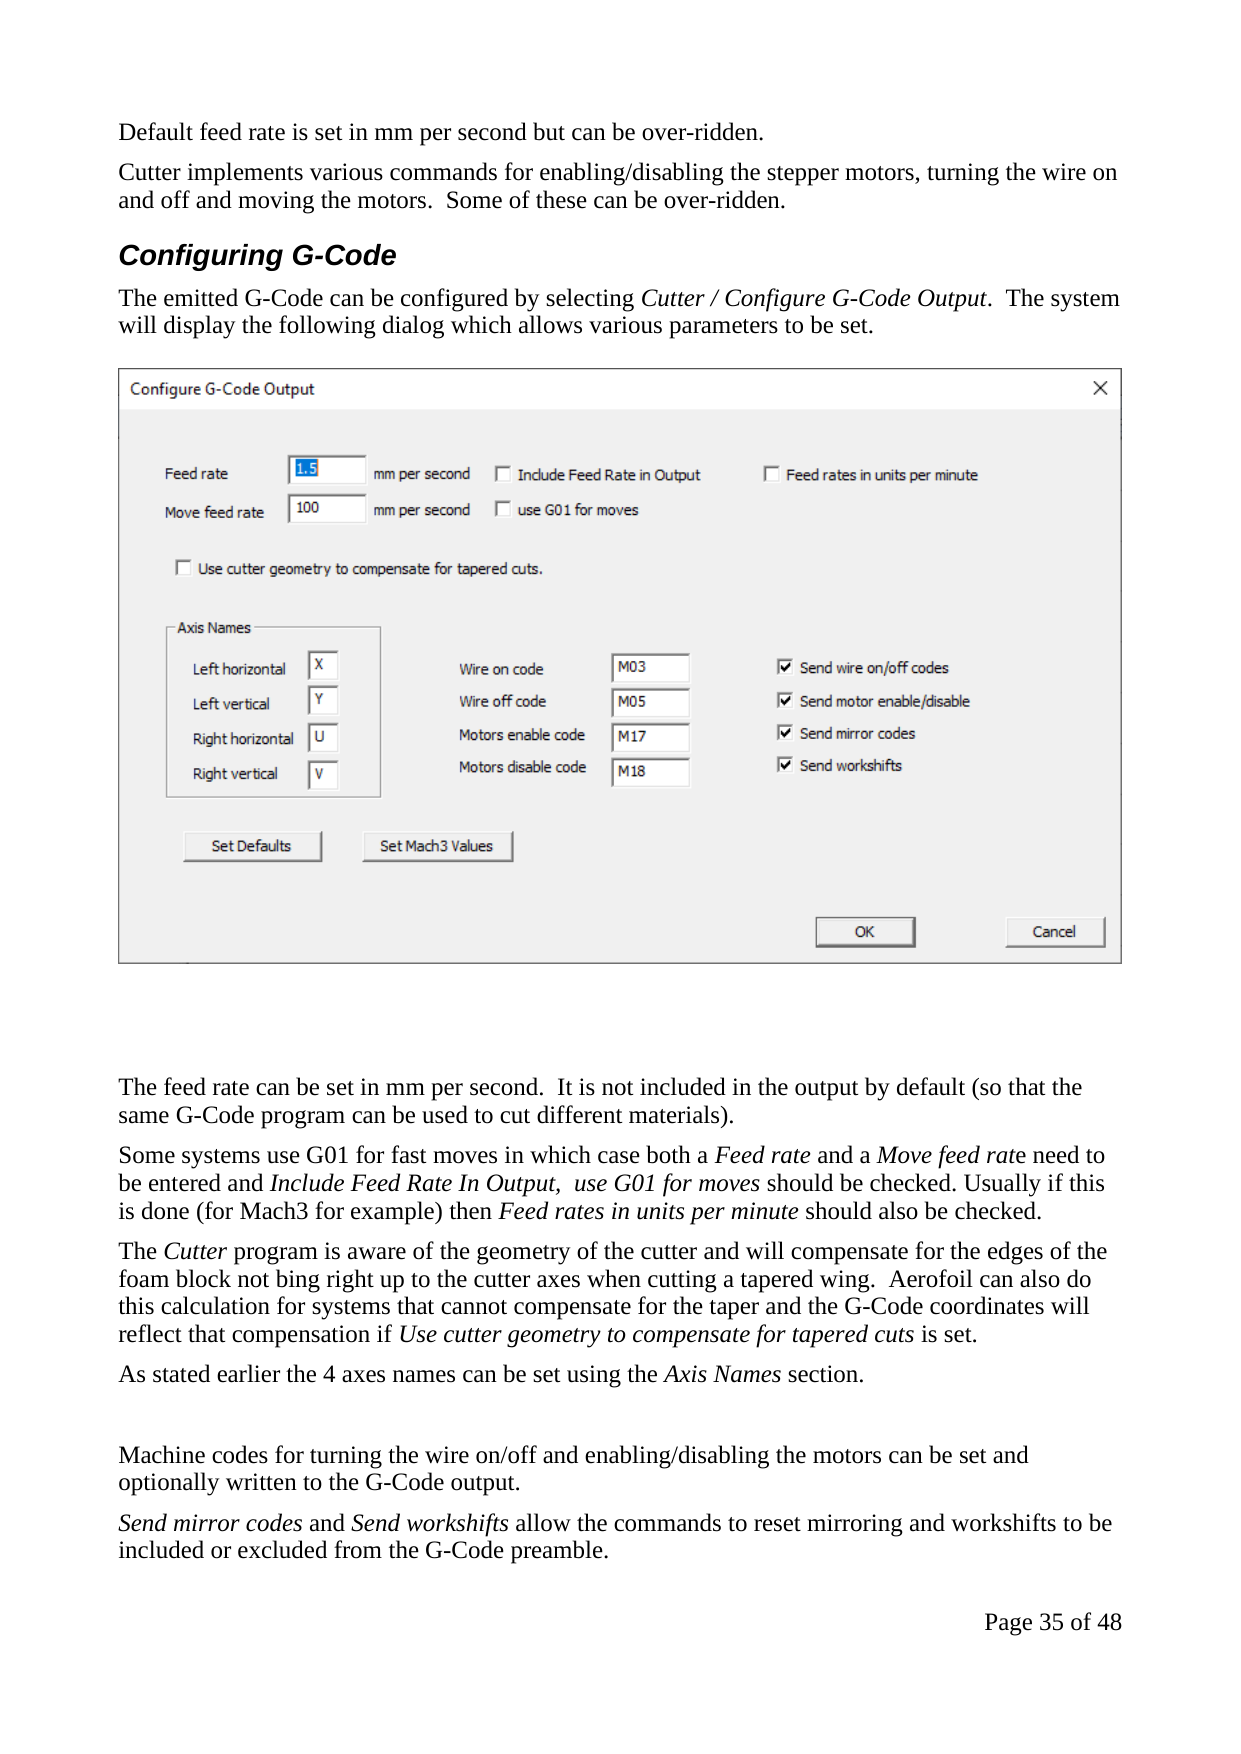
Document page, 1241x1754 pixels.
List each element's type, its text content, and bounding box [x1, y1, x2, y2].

text Send mirror codes and Send workshifts allow the commands to reset mirroring and workshifts to be included or excluded from the G-Code preamble. [118, 1509, 1122, 1564]
subtitle Configuring G-Code [118, 239, 1122, 271]
text Some systems use G01 for fast moves in which case both a Feed rate and a Move feed rate need to be entered and Include Feed Rate In Output, use G01 for moves should be checked. Usually if this is done (for Mach3 for example) then Feed rates in units per minute should also be checked. [118, 1141, 1122, 1224]
text The emitted G-Code can be configured by selecting Cutter / Configure G-Code Output. The system will display the following dialog which allows various parameters to be set. [118, 284, 1122, 339]
text Default feed rate is set in mm per second but can be over-ridden. [118, 118, 1122, 146]
text The feed rate can be set in mm per second. It is not included in the output by default (so that the same G-Code program can be used to cut different materials). [118, 1073, 1122, 1129]
text As stated earlier the 4 axes names can be set using the Axis Names section. [118, 1360, 1122, 1388]
text The Cutter program is aware of the geometry of the cutter and will compensate for the edges of the foam block not bing right up to the cutter axes when cutting a tapered wing. Aerofoil can also do this calculation for systems that cannot compensate for the taper and the G-Code coordinates will reflect that compensation if Use cutter geometry to compensate for tapered cuts is set. [118, 1237, 1122, 1348]
picture [118, 368, 1122, 964]
text Cutter implements various commands for enabling/disabling the stepper motors, turning the wire on and off and moving the motors. Some of these can be over-ridden. [118, 158, 1122, 214]
text Machine codes for turning the wire on/off and enabling/disabling the motors can be set and optionally written to the G-Code output. [118, 1441, 1122, 1496]
